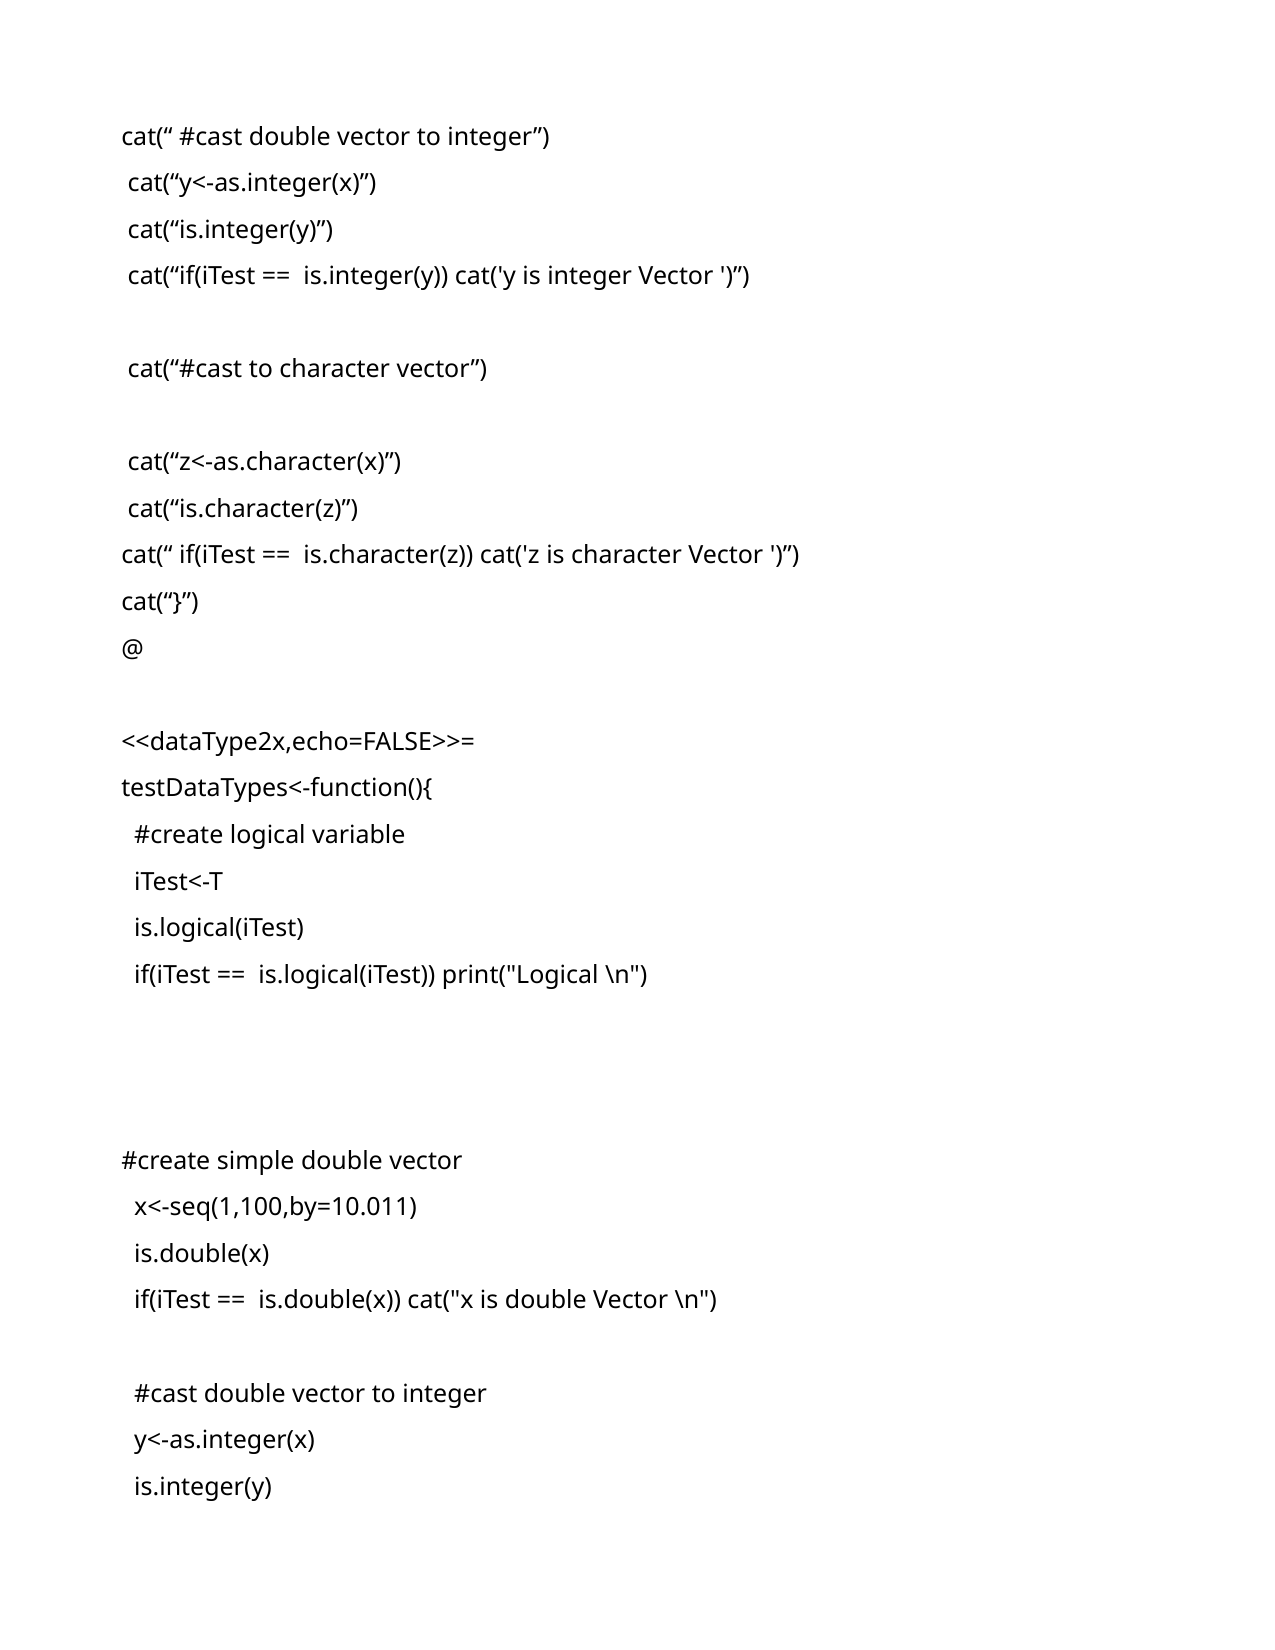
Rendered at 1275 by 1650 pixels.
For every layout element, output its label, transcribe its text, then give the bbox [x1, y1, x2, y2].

text x<-seq(1,100,by=10.011) [121, 1189, 1158, 1223]
text #create simple double vector [121, 1142, 1158, 1177]
text cat(“is.character(z)”) [121, 491, 1158, 525]
text @ [121, 630, 1158, 664]
text testDataTypes<-function(){ [121, 770, 1158, 804]
text cat(“#cast to character vector”) [121, 351, 1158, 385]
text iTest<-T [121, 863, 1158, 897]
text cat(“if(iTest == is.integer(y)) cat('y is integer Vector ')”) [121, 258, 1158, 292]
text is.integer(y) [121, 1468, 1158, 1502]
text cat(“ #cast double vector to integer”) [121, 118, 1158, 152]
text <<dataType2x,echo=FALSE>>= [121, 723, 1158, 757]
text cat(“ if(iTest == is.character(z)) cat('z is character Vector ')”) [121, 537, 1158, 571]
text if(iTest == is.double(x)) cat("x is double Vector \n") [121, 1282, 1158, 1316]
text if(iTest == is.logical(iTest)) print("Logical \n") [121, 956, 1158, 990]
text cat(“}”) [121, 584, 1158, 618]
text cat(“y<-as.integer(x)”) [121, 165, 1158, 199]
text cat(“z<-as.character(x)”) [121, 444, 1158, 478]
text #create logical variable [121, 817, 1158, 851]
text #cast double vector to integer [121, 1375, 1158, 1409]
text y<-as.integer(x) [121, 1422, 1158, 1456]
text is.double(x) [121, 1236, 1158, 1270]
text cat(“is.integer(y)”) [121, 211, 1158, 245]
text is.logical(iTest) [121, 910, 1158, 944]
